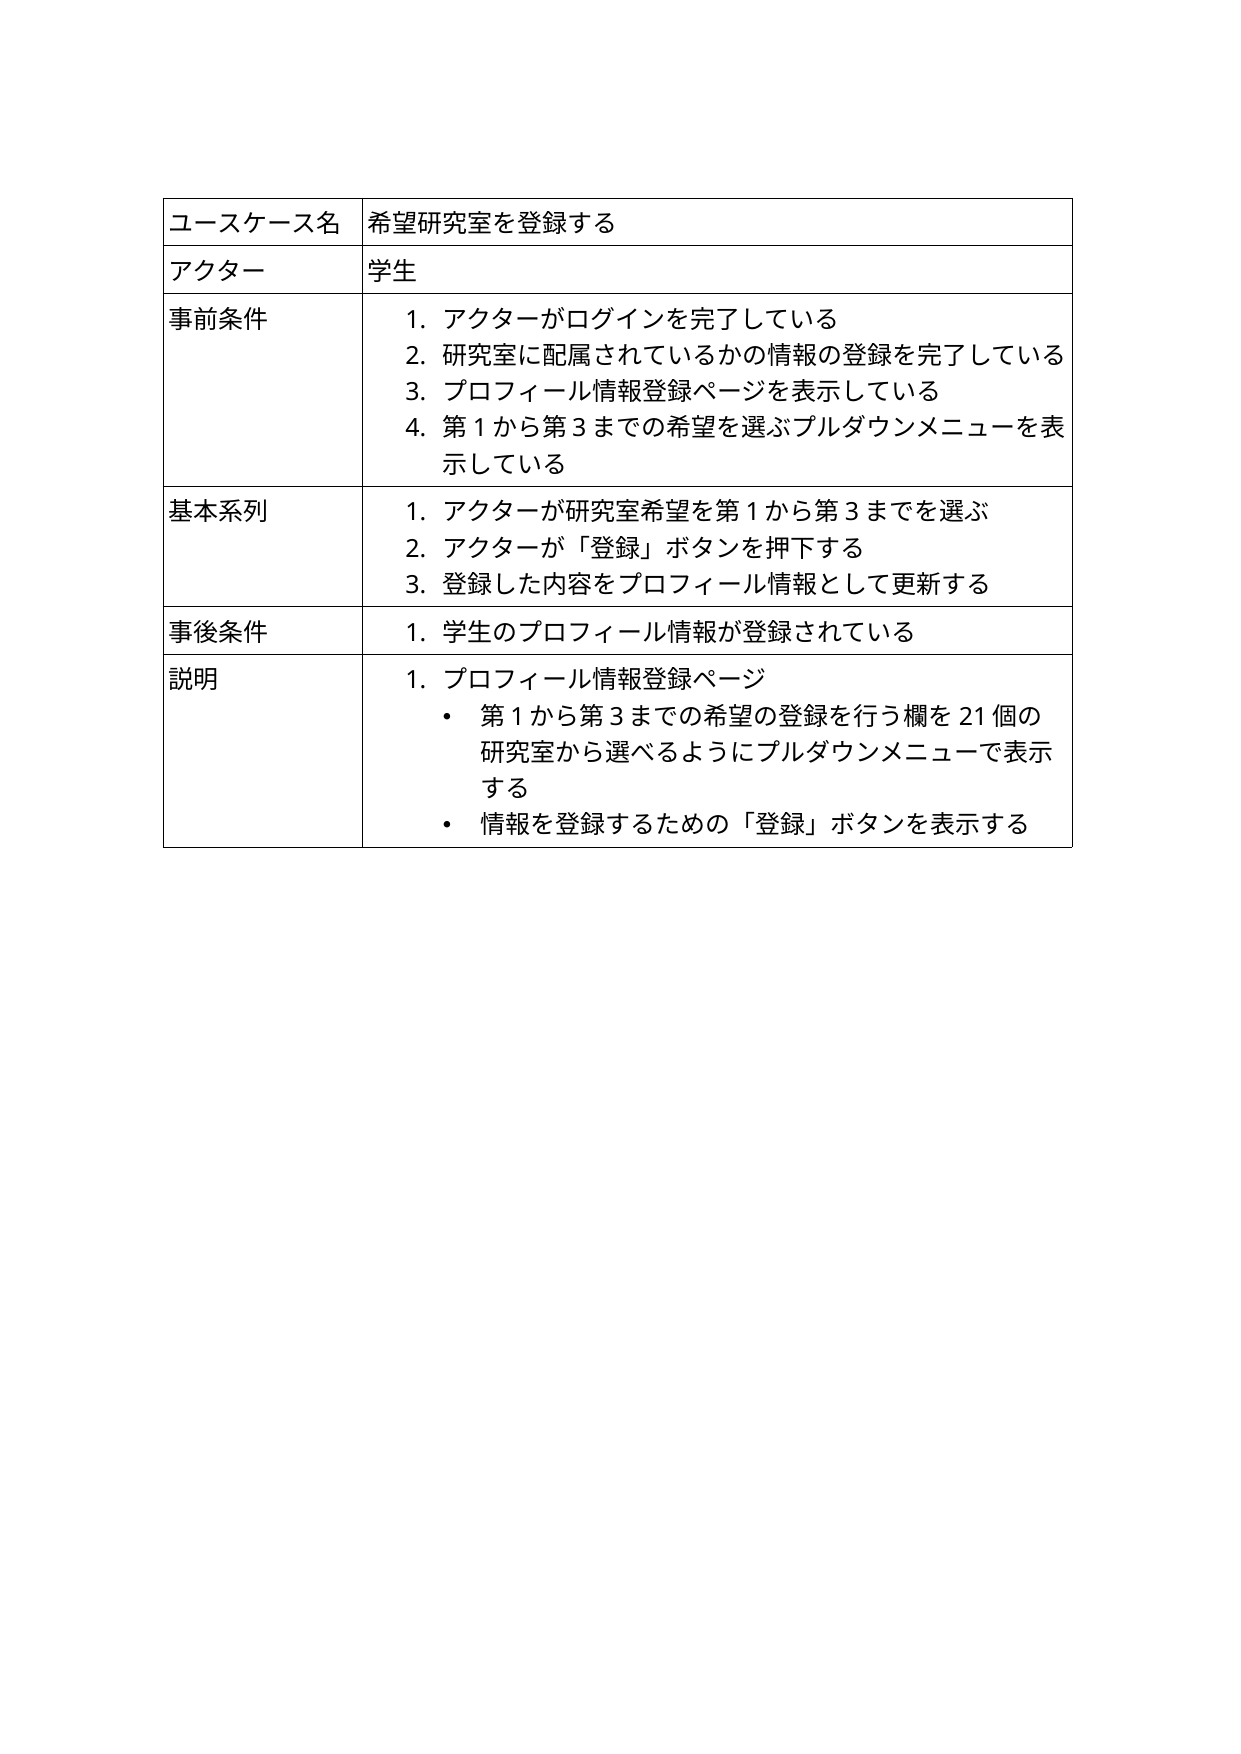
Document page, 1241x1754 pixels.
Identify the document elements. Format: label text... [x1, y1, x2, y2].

table_cell 学生 [363, 246, 1072, 293]
table_cell 基本系列 [164, 487, 362, 606]
table_header ユースケース名 [164, 199, 362, 245]
table_cell アクター [164, 246, 362, 293]
table_cell 事後条件 [164, 607, 362, 654]
table_cell 説明 [164, 655, 362, 847]
table_cell 学生のプロフィール情報が登録されている [363, 607, 1072, 654]
table_cell アクターがログインを完了している 研究室に配属されているかの情報の登録を完了している プロフィール情報登録ページを表示している 第1から第3までの希望を選ぶプルダウンメニューを表示している [363, 294, 1072, 486]
table_cell プロフィール情報登録ページ 第1から第3までの希望の登録を行う欄を21個の研究室から選べるようにプルダウンメニューで表示する 情報を登録するための「登録」ボタンを表示する [363, 655, 1072, 847]
table_cell アクターが研究室希望を第1から第3までを選ぶ アクターが「登録」ボタンを押下する 登録した内容をプロフィール情報として更新する [363, 487, 1072, 606]
table_header 希望研究室を登録する [363, 199, 1072, 245]
table_cell 事前条件 [164, 294, 362, 486]
